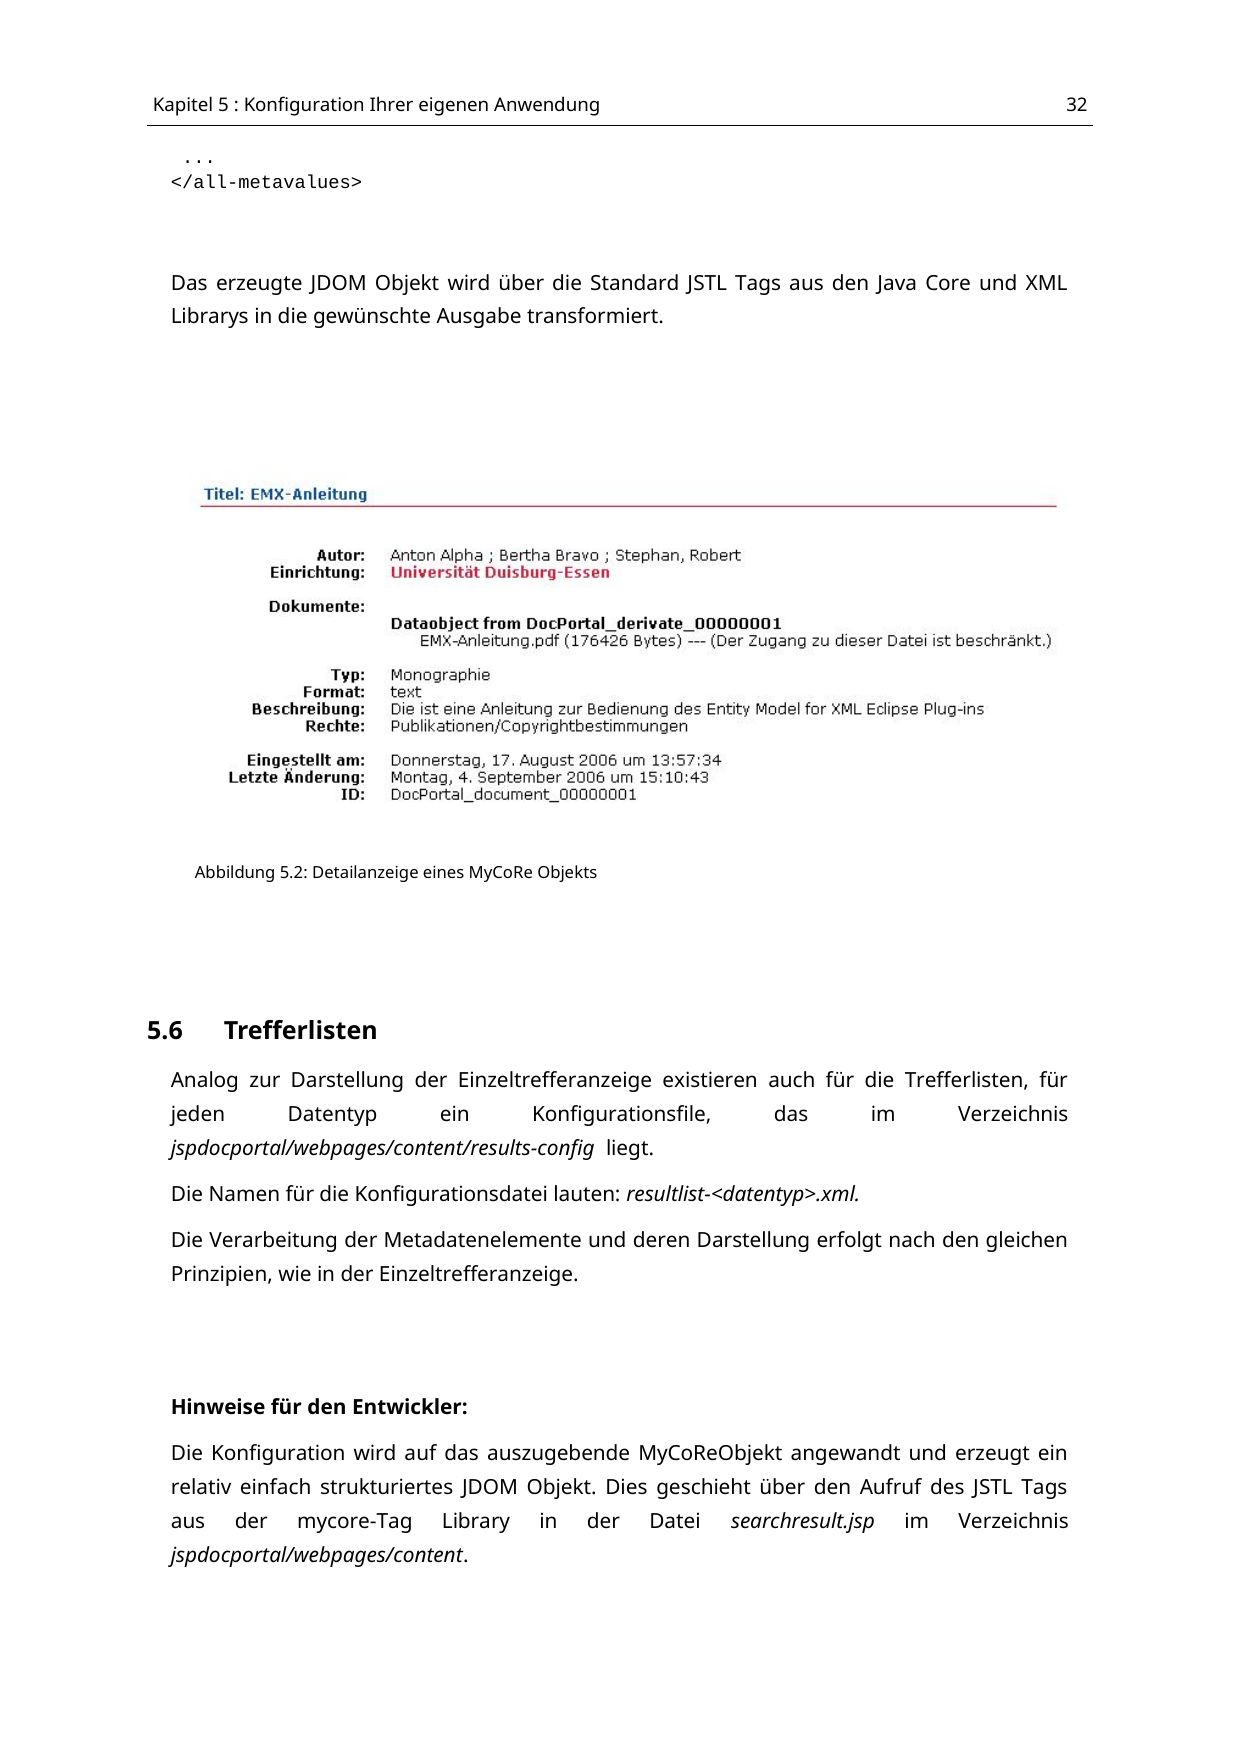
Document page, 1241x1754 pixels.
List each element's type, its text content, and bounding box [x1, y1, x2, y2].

text Die Konfiguration wird auf das auszugebende MyCoReObjekt angewandt und erzeugt ein relativ einfach strukturiertes JDOM Objekt. Dies geschieht über den Aufruf des JSTL Tags aus der mycore-Tag Library in der Datei searchresult.jsp im Verzeichnis jspdocportal/webpages/content. [171, 1438, 1069, 1568]
text Abbildung 5.2: Detailanzeige eines MyCoRe Objekts [194, 856, 1045, 883]
picture [171, 451, 1069, 856]
text Das erzeugte JDOM Objekt wird über die Standard JSTL Tags aus den Java Core und XML Librarys in die gewünschte Ausgabe transformiert. [171, 268, 1069, 330]
text </all-metavalues> [171, 173, 1069, 194]
text ... [171, 148, 1069, 169]
subtitle Hinweise für den Entwickler: [171, 1392, 1092, 1421]
subtitle Trefferlisten [147, 1012, 1092, 1046]
text Die Verarbeitung der Metadatenelemente und deren Darstellung erfolgt nach den gleichen Prinzipien, wie in der Einzeltrefferanzeige. [171, 1225, 1069, 1287]
text Die Namen für die Konfigurationsdatei lauten: resultlist-<datentyp>.xml. [171, 1179, 1069, 1207]
text Analog zur Darstellung der Einzeltrefferanzeige existieren auch für die Trefferlisten, für jeden Datentyp ein Konfigurationsfile, das im Verzeichnis jspdocportal/webpages/content/results-config liegt. [171, 1065, 1069, 1161]
